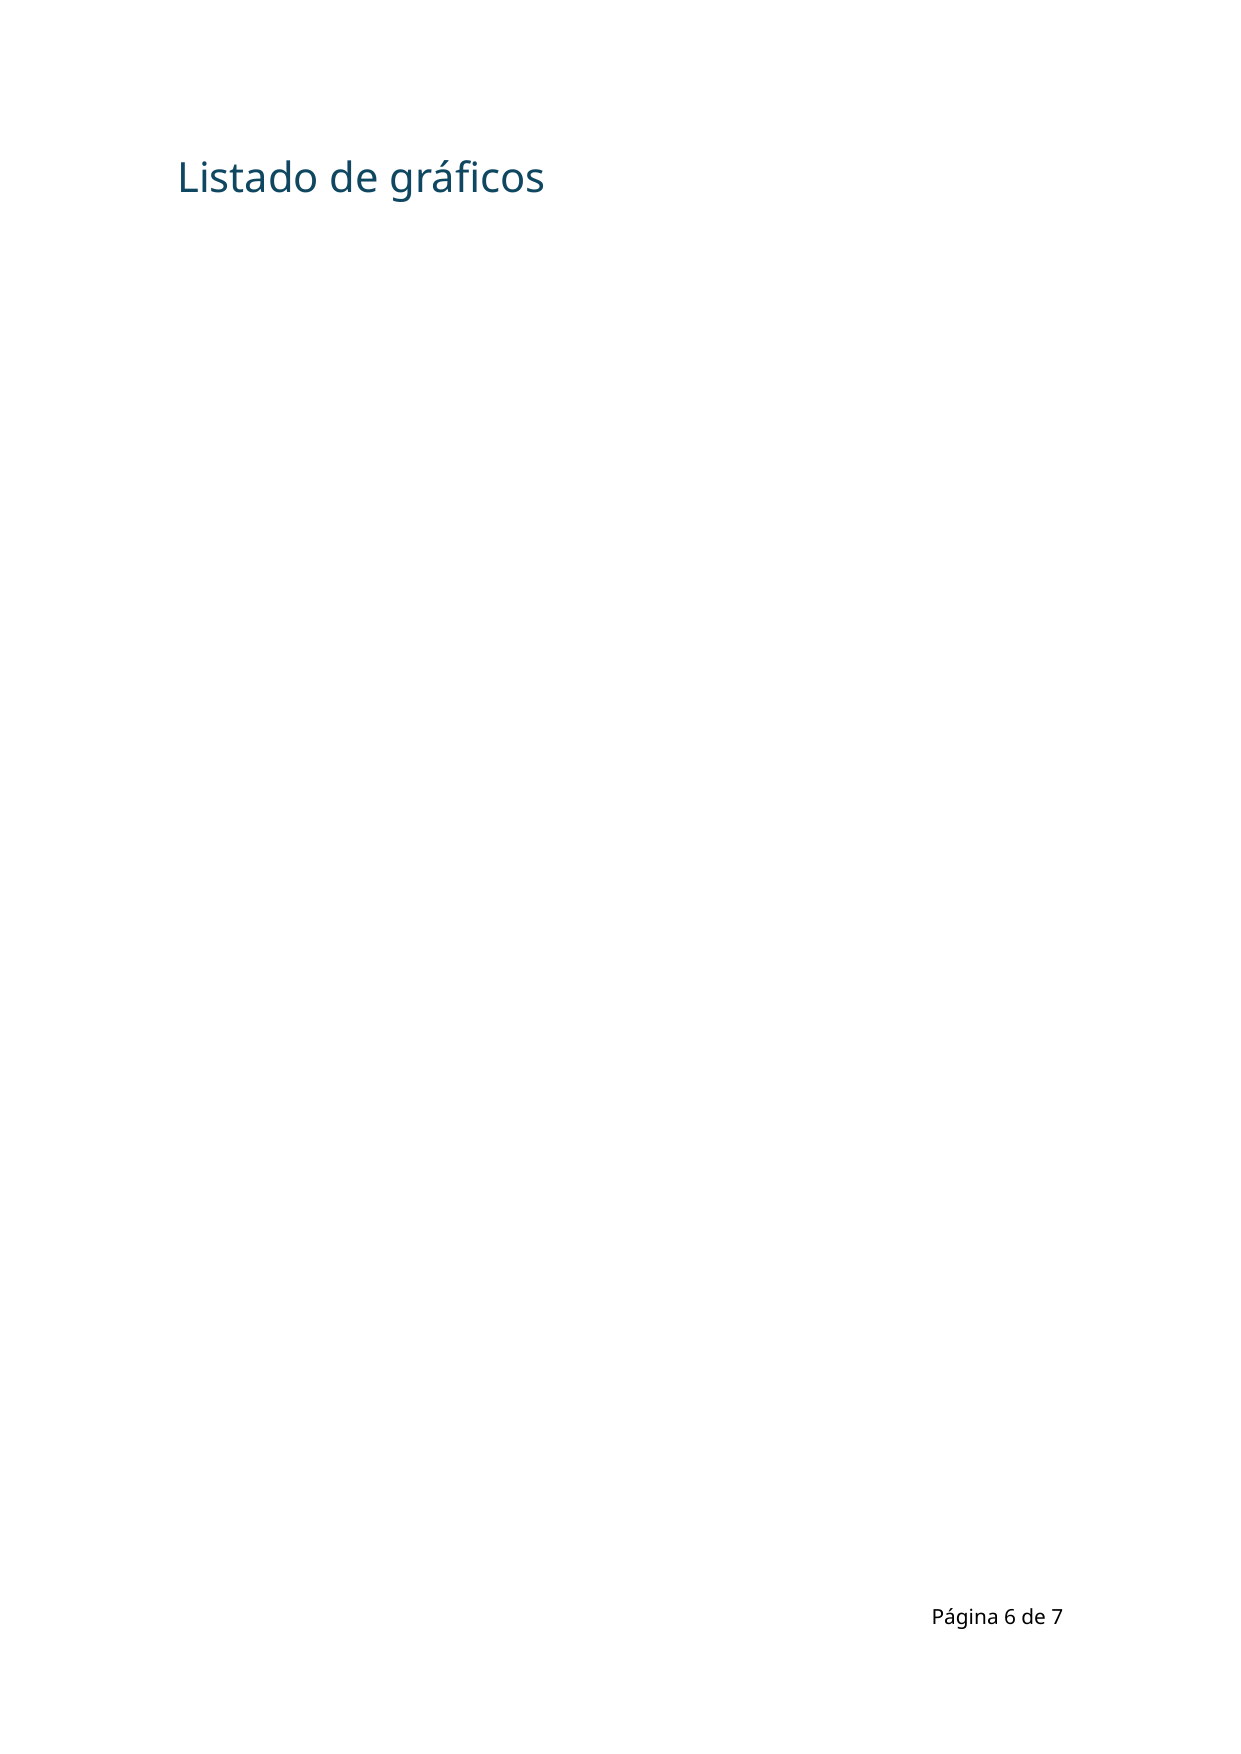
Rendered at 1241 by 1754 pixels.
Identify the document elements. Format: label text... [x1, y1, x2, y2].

subtitle Listado de gráficos [177, 148, 1063, 204]
